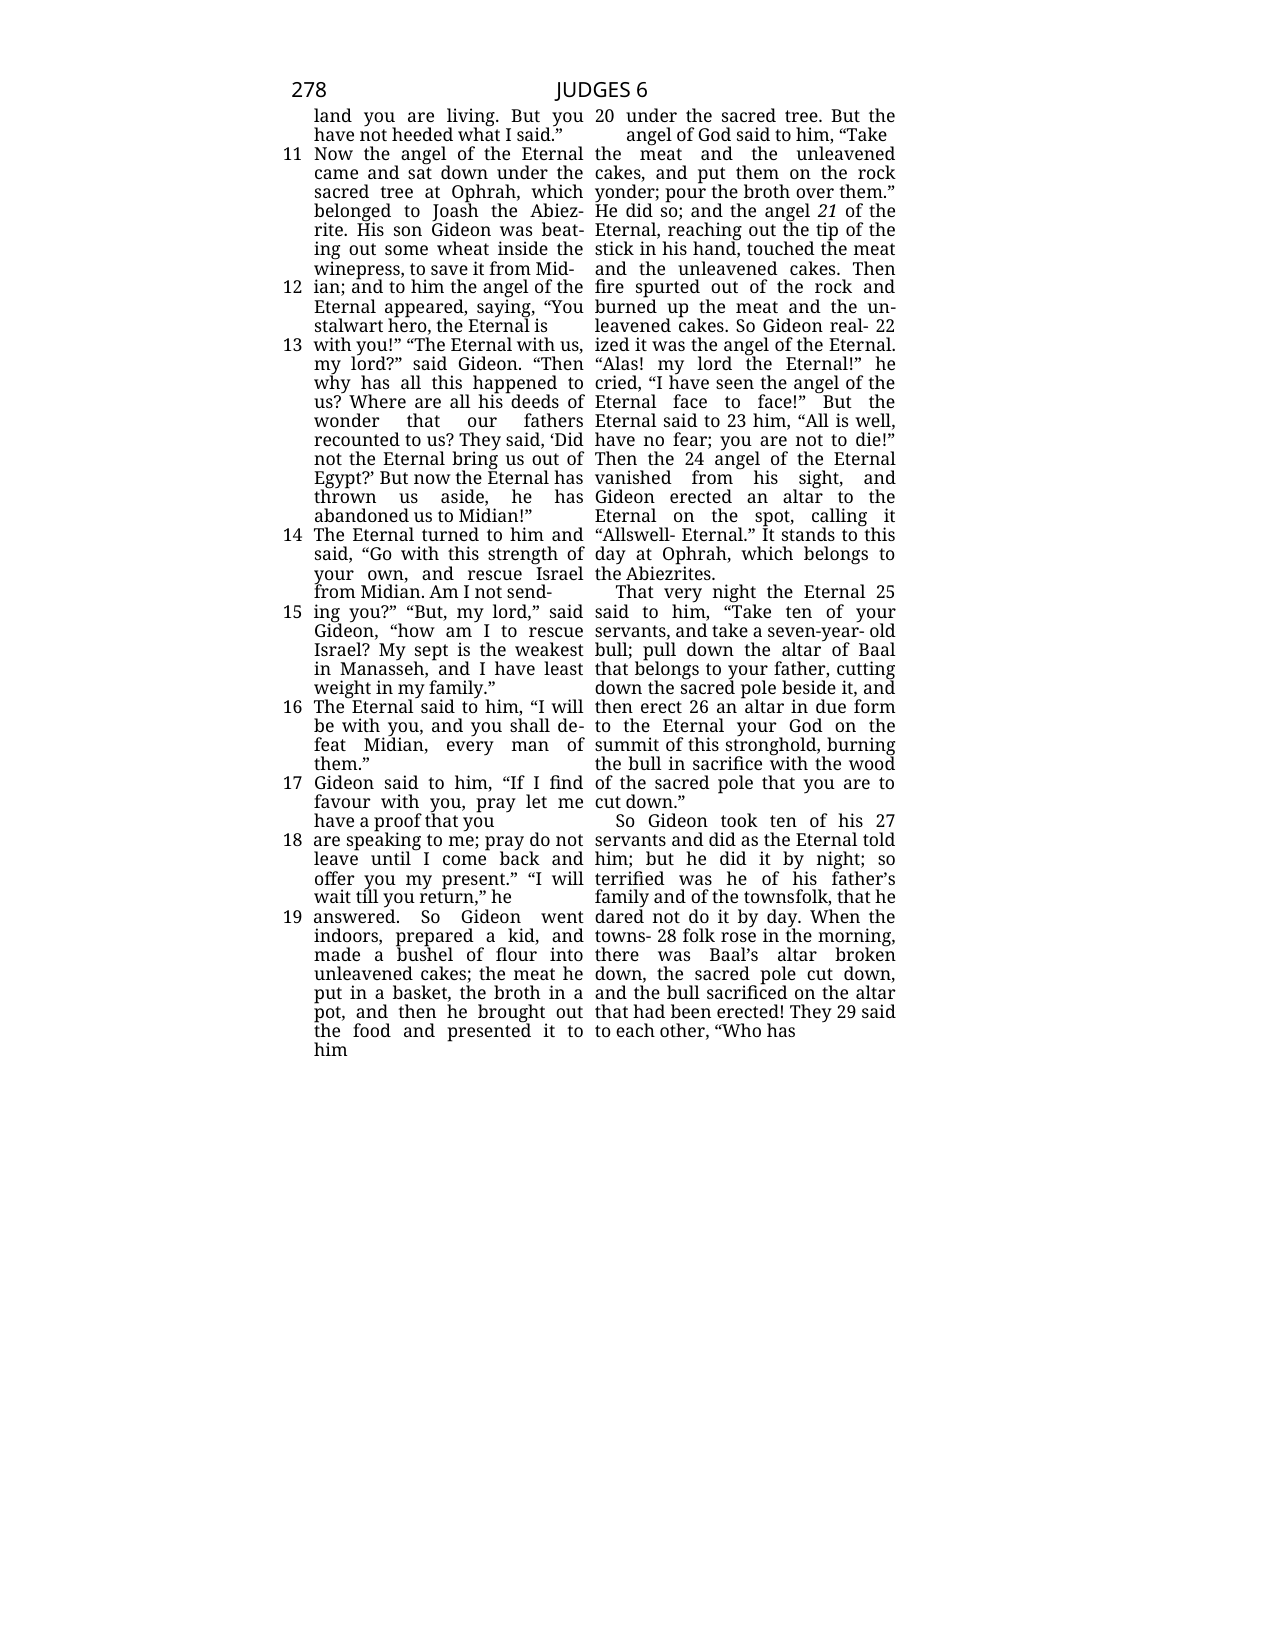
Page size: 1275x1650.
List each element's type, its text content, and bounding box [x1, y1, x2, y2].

text So Gideon took ten of his 27 servants and did as the Eternal told him; but he did it by night; so terrified was he of his father’s family and of the towns­folk, that he dared not do it by day. When the towns- 28 folk rose in the morning, there was Baal’s altar broken down, the sacred pole cut down, and the bull sacrificed on the altar that had been erected! They 29 said to each other, “Who has [594, 812, 896, 1041]
text land you are living. But you have not heeded what I said.” [314, 107, 584, 145]
list The Eternal turned to him and said, “Go with this strength of your own, and rescue Israel from Midian. Am I not send- [283, 527, 584, 603]
list Gideon said to him, “If I find favour with you, pray let me have a proof that you [283, 774, 584, 832]
list Now the angel of the Eternal came and sat down under the sacred tree at Ophrah, which belonged to Joash the Abiez- rite. His son Gideon was beat­ing out some wheat inside the winepress, to save it from Mid- [283, 145, 584, 279]
list under the sacred tree. But the angel of God said to him, “Take [594, 107, 896, 145]
list with you!” “The Eternal with us, my lord?” said Gideon. “Then why has all this hap­pened to us? Where are all his deeds of wonder that our fathers recounted to us? They said, ‘Did not the Eternal bring us out of Egypt?’ But now the Eternal has thrown us aside, he has abandoned us to Midian!” [283, 336, 584, 527]
text the meat and the unleavened cakes, and put them on the rock yonder; pour the broth over them.” He did so; and the angel 21 of the Eternal, reaching out the tip of the stick in his hand, touched the meat and the un­leavened cakes. Then fire spurted out of the rock and burned up the meat and the un­leavened cakes. So Gideon real- 22 ized it was the angel of the Eter­nal. “Alas! my lord the Eter­nal!” he cried, “I have seen the angel of the Eternal face to face!” But the Eternal said to 23 him, “All is well, have no fear; you are not to die!” Then the 24 angel of the Eternal vanished from his sight, and Gideon erected an altar to the Eternal on the spot, calling it “Allswell- Eternal.” It stands to this day at Ophrah, which belongs to the Abiezrites. [594, 145, 896, 584]
list The Eternal said to him, “I will be with you, and you shall de­feat Midian, every man of them.” [283, 698, 584, 774]
list answered. So Gideon went indoors, prepared a kid, and made a bushel of flour into unleavened cakes; the meat he put in a basket, the broth in a pot, and then he brought out the food and presented it to him [283, 908, 584, 1060]
list are speaking to me; pray do not leave until I come back and offer you my present.” “I will wait till you return,” he [283, 832, 584, 908]
list ian; and to him the angel of the Eternal appeared, saying, “You stalwart hero, the Eternal is [283, 279, 584, 336]
list ing you?” “But, my lord,” said Gideon, “how am I to rescue Israel? My sept is the weakest in Manasseh, and I have least weight in my family.” [283, 603, 584, 698]
text That very night the Eternal 25 said to him, “Take ten of your servants, and take a seven-year- old bull; pull down the altar of Baal that belongs to your father, cutting down the sacred pole beside it, and then erect 26 an altar in due form to the Eternal your God on the summit of this stronghold, burning the bull in sacrifice with the wood of the sacred pole that you are to cut down.” [594, 584, 896, 812]
